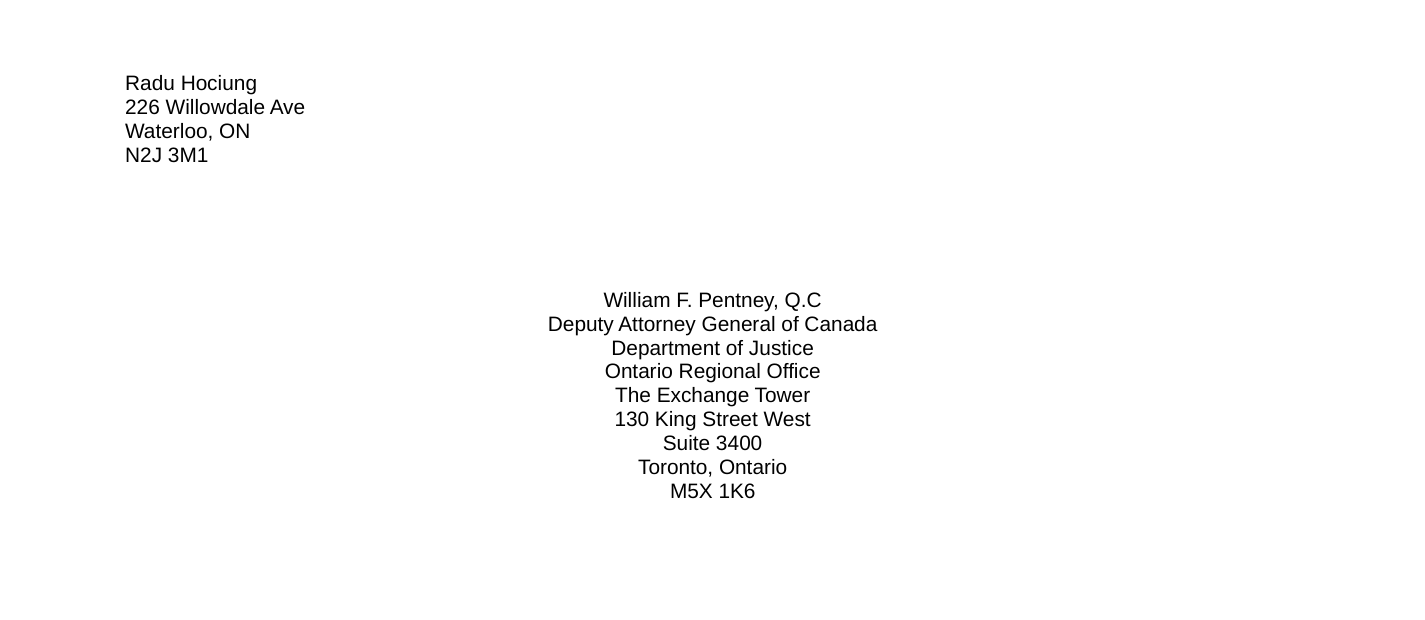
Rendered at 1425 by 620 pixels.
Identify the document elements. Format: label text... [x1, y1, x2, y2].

table_header William F. Pentney, Q.C Deputy Attorney General of Canada Department of Justice Ontario Regional Office The Exchange Tower 130 King Street West Suite 3400 Toronto, Ontario M5X 1K6 [180, 288, 1245, 503]
table_header Radu Hociung 226 Willowdale Ave Waterloo, ON N2J 3M1 [30, 71, 507, 193]
